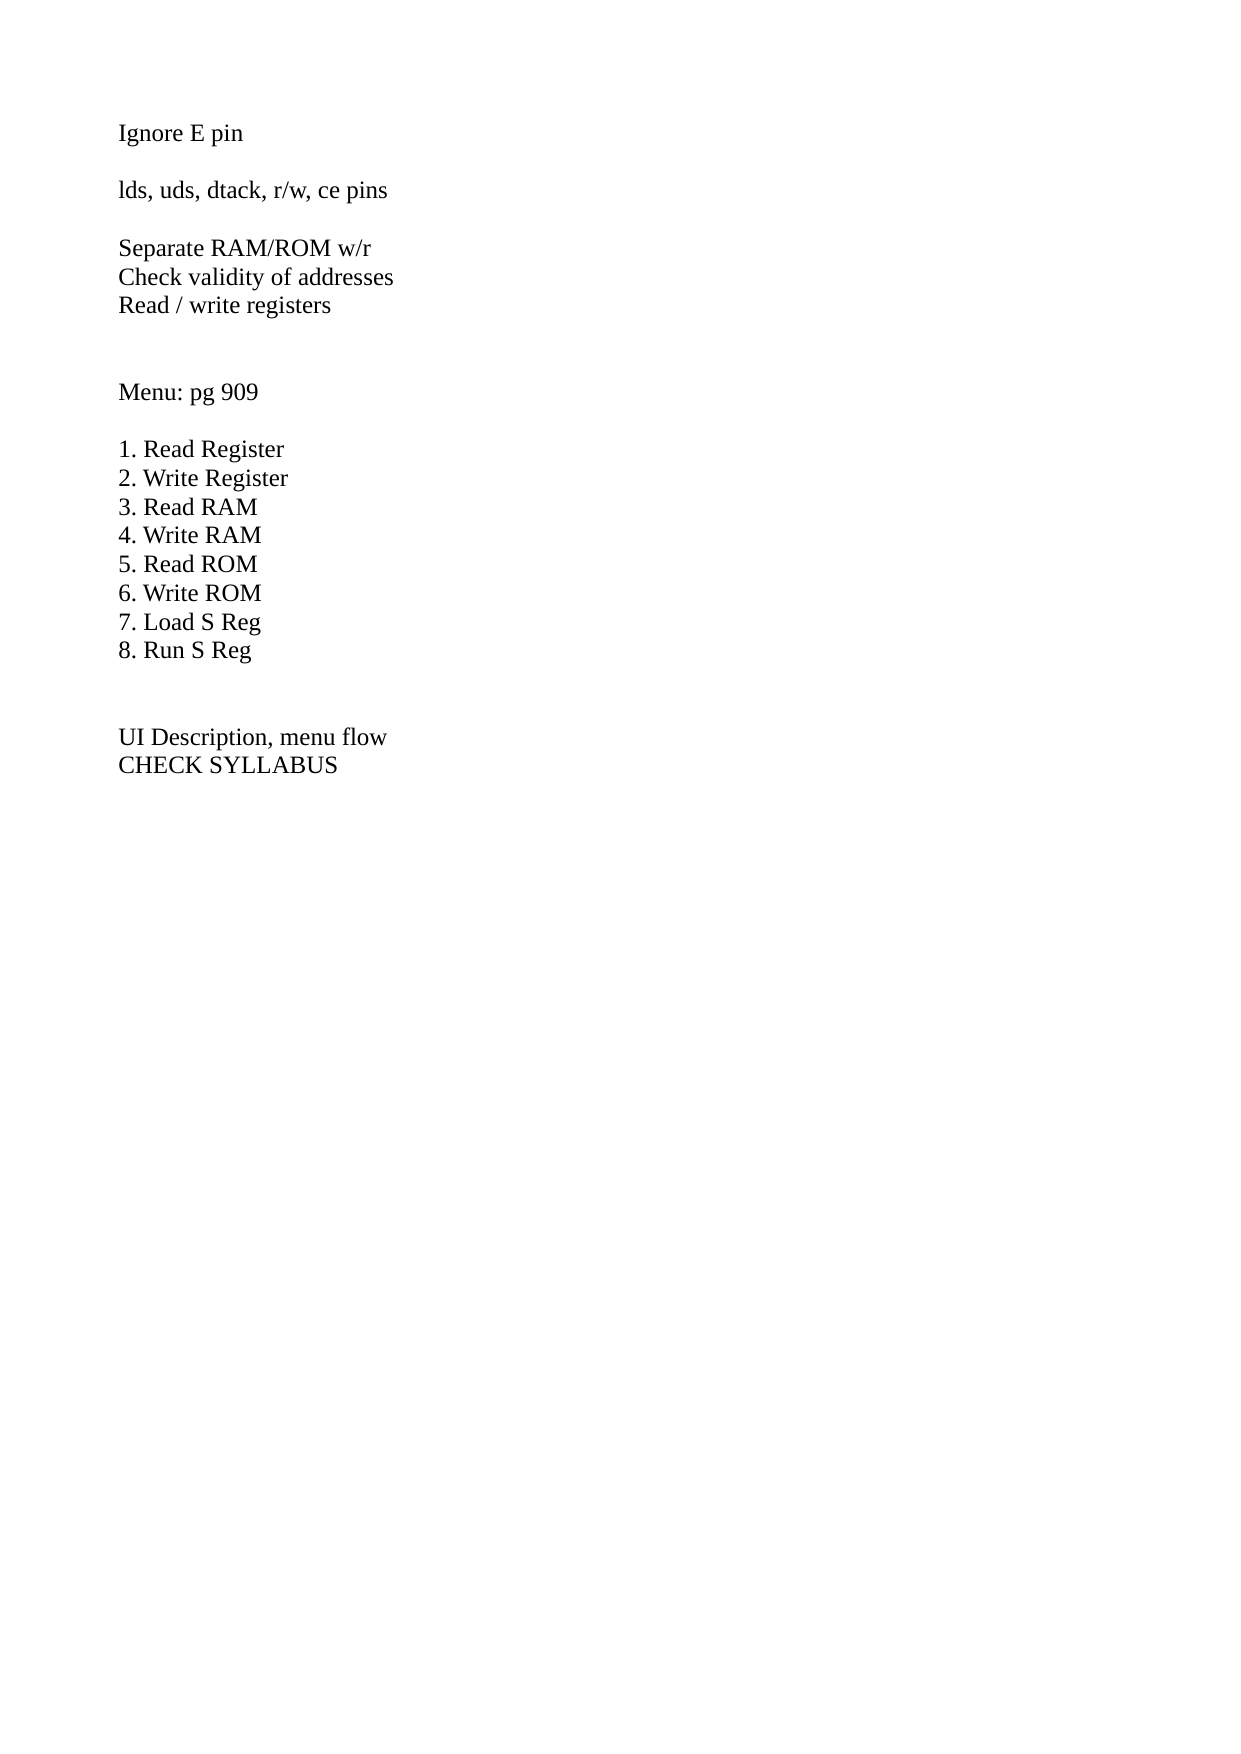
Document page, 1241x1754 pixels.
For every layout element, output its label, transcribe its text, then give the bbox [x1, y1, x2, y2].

text 7. Load S Reg [118, 607, 1122, 636]
text 5. Read ROM [118, 549, 1122, 578]
text 3. Read RAM [118, 492, 1122, 521]
text CHECK SYLLABUS [118, 751, 1122, 779]
text Check validity of addresses [118, 262, 1122, 291]
text Ignore E pin [118, 118, 1122, 147]
text lds, uds, dtack, r/w, ce pins [118, 176, 1122, 204]
text 6. Write ROM [118, 578, 1122, 607]
text Menu: pg 909 [118, 377, 1122, 406]
text 1. Read Register [118, 434, 1122, 463]
text 8. Run S Reg [118, 636, 1122, 664]
text UI Description, menu flow [118, 722, 1122, 751]
text Read / write registers [118, 291, 1122, 319]
text 4. Write RAM [118, 521, 1122, 549]
text Separate RAM/ROM w/r [118, 233, 1122, 262]
text 2. Write Register [118, 463, 1122, 492]
